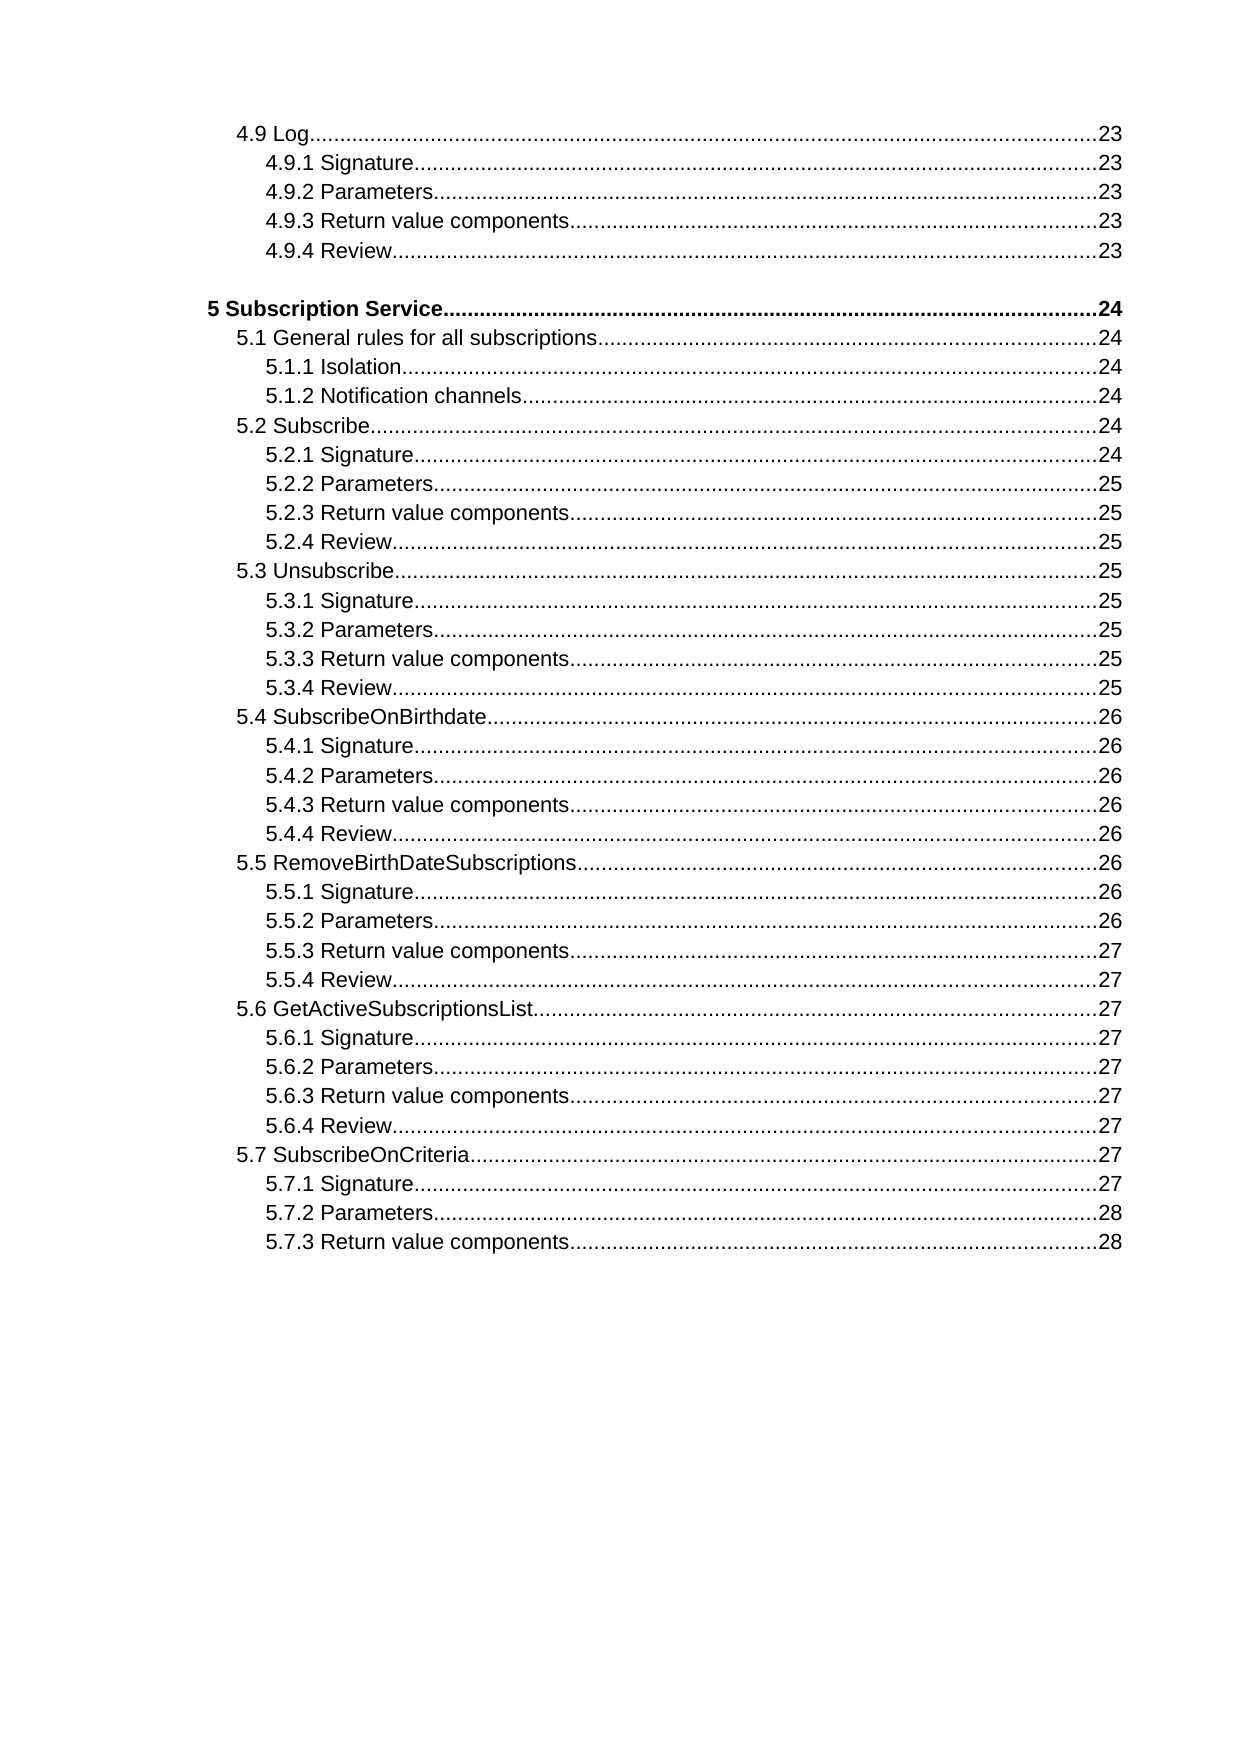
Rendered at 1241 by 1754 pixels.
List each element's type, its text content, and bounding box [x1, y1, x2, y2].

text 5.2.2 Parameters 25 [265, 468, 1122, 497]
text 5.6.4 Review 27 [265, 1110, 1122, 1139]
text 5.5 RemoveBirthDateSubscriptions 26 [236, 847, 1122, 876]
text 5 Subscription Service 24 [207, 293, 1122, 322]
text 5.5.2 Parameters 26 [265, 906, 1122, 935]
text 5.7.3 Return value components 28 [265, 1226, 1122, 1256]
text 5.7 SubscribeOnCriteria 27 [236, 1139, 1122, 1168]
text 4.9 Log 23 [236, 118, 1122, 147]
text 5.5.1 Signature 26 [265, 876, 1122, 906]
text 5.1 General rules for all subscriptions 24 [236, 322, 1122, 351]
text 5.2.3 Return value components 25 [265, 497, 1122, 526]
text 5.2.4 Review 25 [265, 526, 1122, 556]
text 5.1.2 Notification channels 24 [265, 381, 1122, 410]
text 5.6.2 Parameters 27 [265, 1051, 1122, 1081]
text 5.3.4 Review 25 [265, 672, 1122, 701]
text 5.6 GetActiveSubscriptionsList 27 [236, 993, 1122, 1022]
text 5.6.3 Return value components 27 [265, 1081, 1122, 1110]
text 5.7.2 Parameters 28 [265, 1197, 1122, 1226]
text 5.4.3 Return value components 26 [265, 789, 1122, 818]
text 5.3.1 Signature 25 [265, 585, 1122, 614]
text 5.4.4 Review 26 [265, 818, 1122, 847]
text 5.5.4 Review 27 [265, 964, 1122, 993]
text 5.3.3 Return value components 25 [265, 643, 1122, 672]
text 4.9.3 Return value components 23 [265, 206, 1122, 235]
text 5.4.2 Parameters 26 [265, 760, 1122, 789]
text 4.9.1 Signature 23 [265, 147, 1122, 176]
text 5.3 Unsubscribe 25 [236, 556, 1122, 585]
text 5.2 Subscribe 24 [236, 410, 1122, 439]
text 4.9.4 Review 23 [265, 235, 1122, 264]
text 5.1.1 Isolation 24 [265, 351, 1122, 381]
text 5.7.1 Signature 27 [265, 1168, 1122, 1197]
text 5.6.1 Signature 27 [265, 1022, 1122, 1051]
text 5.4 SubscribeOnBirthdate 26 [236, 701, 1122, 731]
text 5.2.1 Signature 24 [265, 439, 1122, 468]
text 5.3.2 Parameters 25 [265, 614, 1122, 643]
text 5.4.1 Signature 26 [265, 731, 1122, 760]
text 5.5.3 Return value components 27 [265, 935, 1122, 964]
text 4.9.2 Parameters 23 [265, 176, 1122, 206]
